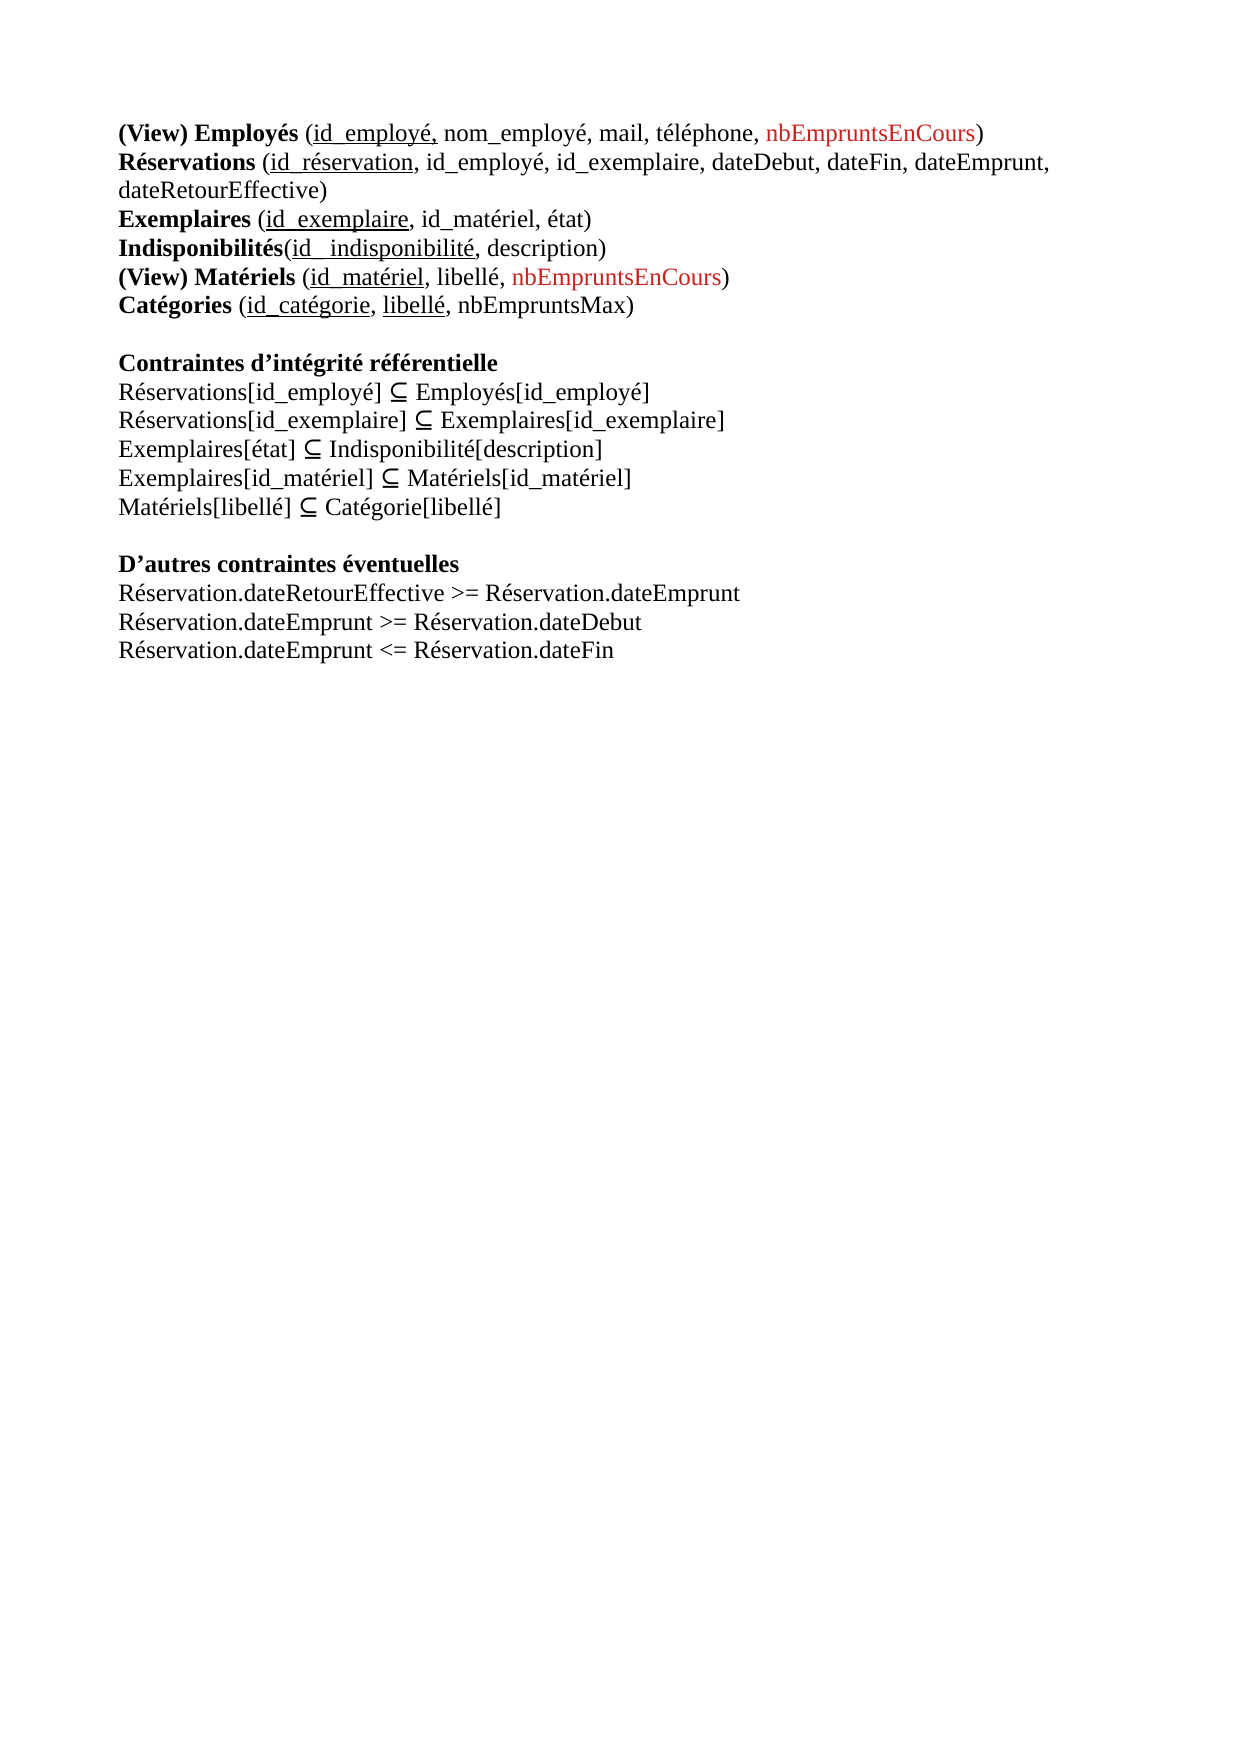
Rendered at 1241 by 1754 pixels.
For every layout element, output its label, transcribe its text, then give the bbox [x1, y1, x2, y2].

text D’autres contraintes éventuelles [118, 549, 1122, 578]
text Réservations[id_employé] ⊆ Employés[id_employé] [118, 377, 1122, 406]
text Réservations[id_exemplaire] ⊆ Exemplaires[id_exemplaire] [118, 406, 1122, 434]
text Réservation.dateEmprunt <= Réservation.dateFin [118, 636, 1122, 664]
text Catégories (id_catégorie, libellé, nbEmpruntsMax) [118, 291, 1122, 319]
text Réservation.dateRetourEffective >= Réservation.dateEmprunt [118, 578, 1122, 607]
text Exemplaires (id_exemplaire, id_matériel, état) [118, 204, 1122, 233]
text Exemplaires[id_matériel] ⊆ Matériels[id_matériel] [118, 463, 1122, 492]
text (View) Matériels (id_matériel, libellé, nbEmpruntsEnCours) [118, 262, 1122, 291]
text Réservation.dateEmprunt >= Réservation.dateDebut [118, 607, 1122, 636]
text Réservations (id_réservation, id_employé, id_exemplaire, dateDebut, dateFin, dateEmprunt, dateRetourEffective) [118, 147, 1122, 204]
text Matériels[libellé] ⊆ Catégorie[libellé] [118, 492, 1122, 521]
text Exemplaires[état] ⊆ Indisponibilité[description] [118, 434, 1122, 463]
text (View) Employés (id_employé, nom_employé, mail, téléphone, nbEmpruntsEnCours) [118, 118, 1122, 147]
text Indisponibilités(id_ indisponibilité, description) [118, 233, 1122, 262]
text Contraintes d’intégrité référentielle [118, 348, 1122, 377]
